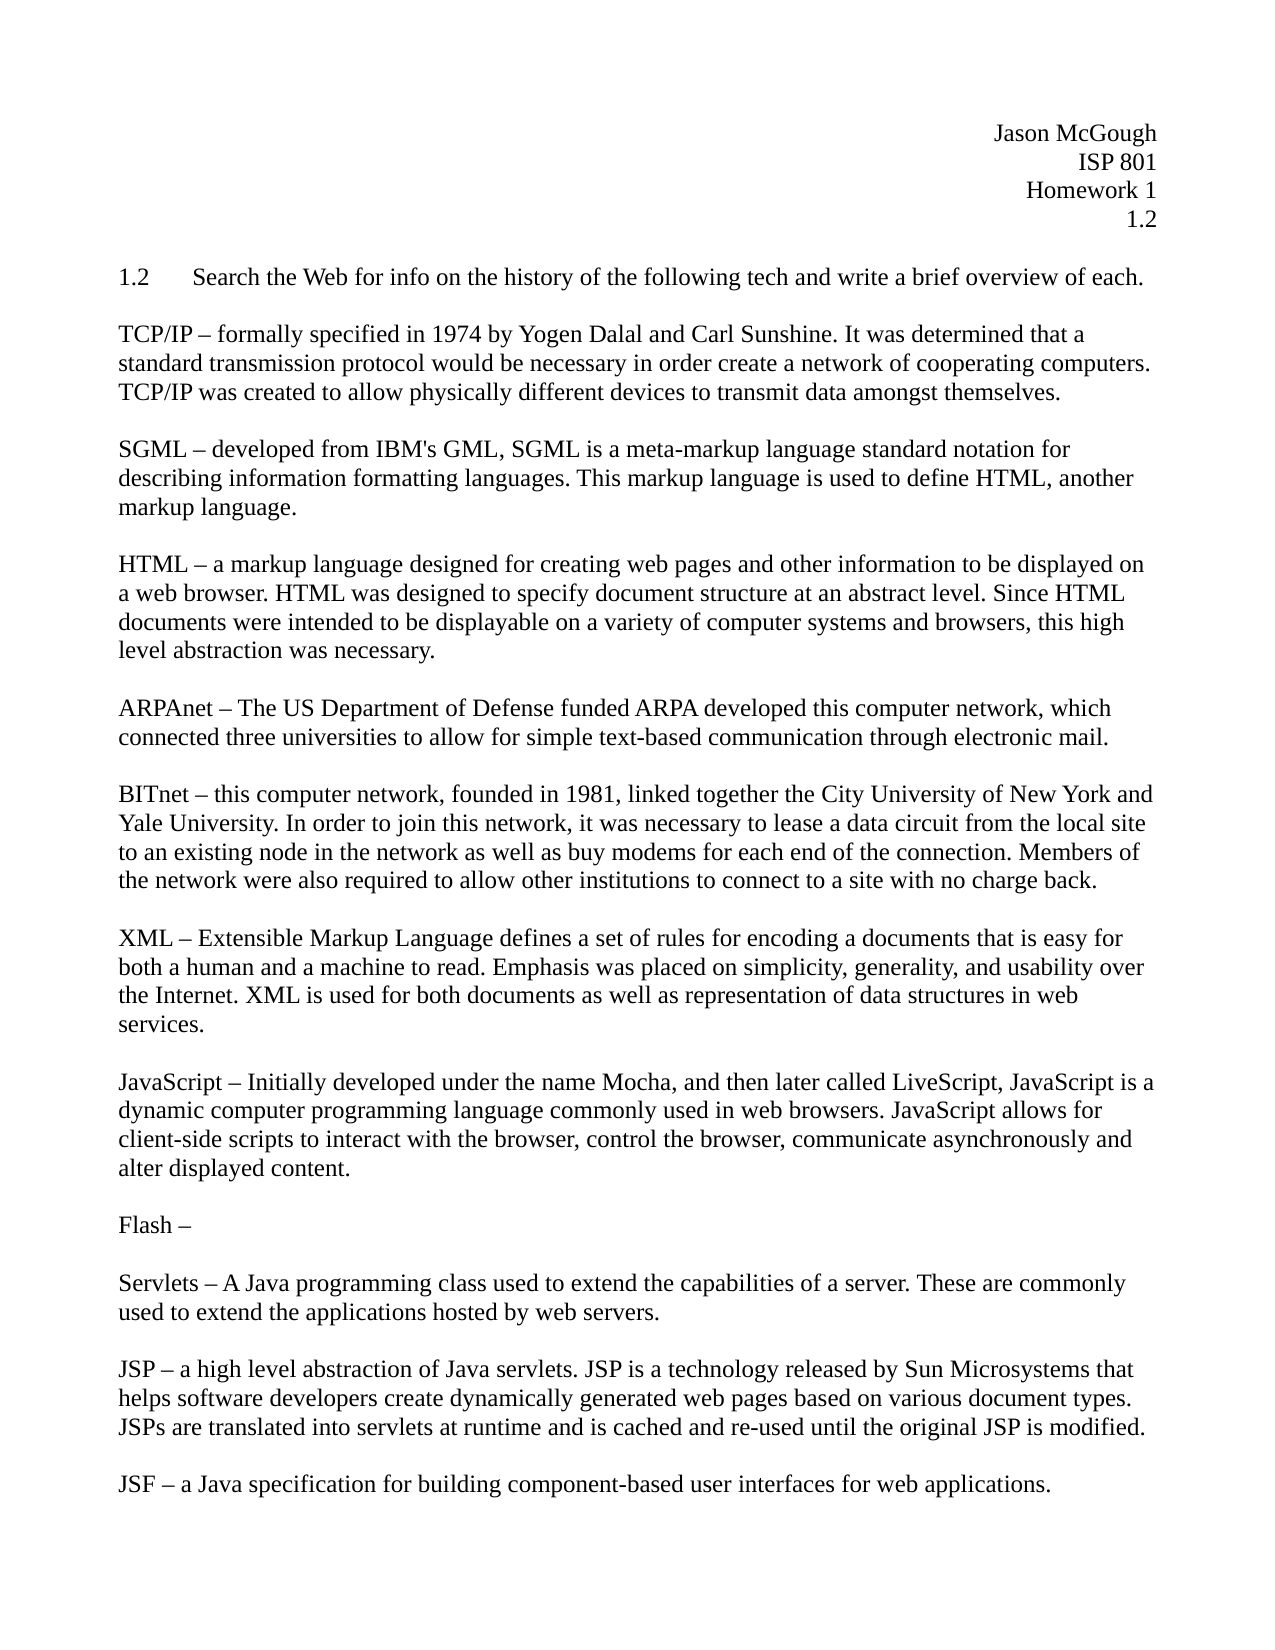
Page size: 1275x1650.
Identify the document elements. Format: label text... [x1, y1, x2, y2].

text 1.2 [118, 204, 1157, 233]
text TCP/IP – formally specified in 1974 by Yogen Dalal and Carl Sunshine. It was determined that a standard transmission protocol would be necessary in order create a network of cooperating computers. TCP/IP was created to allow physically different devices to transmit data amongst themselves. [118, 319, 1157, 406]
text Jason McGough [118, 118, 1157, 147]
text BITnet – this computer network, founded in 1981, linked together the City University of New York and Yale University. In order to join this network, it was necessary to lease a data circuit from the local site to an existing node in the network as well as buy modems for each end of the connection. Members of the network were also required to allow other institutions to connect to a site with no charge back. [118, 779, 1157, 894]
text SGML – developed from IBM's GML, SGML is a meta-markup language standard notation for describing information formatting languages. This markup language is used to define HTML, another markup language. [118, 434, 1157, 521]
text 1.2 Search the Web for info on the history of the following tech and write a brief overview of each. [118, 262, 1157, 291]
text XML – Extensible Markup Language defines a set of rules for encoding a documents that is easy for both a human and a machine to read. Emphasis was placed on simplicity, generality, and usability over the Internet. XML is used for both documents as well as representation of data structures in web services. [118, 923, 1157, 1038]
text Servlets – A Java programming class used to extend the capabilities of a server. These are commonly used to extend the applications hosted by web servers. [118, 1268, 1157, 1326]
text JavaScript – Initially developed under the name Mocha, and then later called LiveScript, JavaScript is a dynamic computer programming language commonly used in web browsers. JavaScript allows for client-side scripts to interact with the browser, control the browser, communicate asynchronously and alter displayed content. [118, 1067, 1157, 1182]
text ISP 801 [118, 147, 1157, 176]
text JSP – a high level abstraction of Java servlets. JSP is a technology released by Sun Microsystems that helps software developers create dynamically generated web pages based on various document types. JSPs are translated into servlets at runtime and is cached and re-used until the original JSP is modified. [118, 1354, 1157, 1441]
text JSF – a Java specification for building component-based user interfaces for web applications. [118, 1469, 1157, 1498]
text HTML – a markup language designed for creating web pages and other information to be displayed on a web browser. HTML was designed to specify document structure at an abstract level. Since HTML documents were intended to be displayable on a variety of computer systems and browsers, this high level abstraction was necessary. [118, 549, 1157, 664]
text ARPAnet – The US Department of Defense funded ARPA developed this computer network, which connected three universities to allow for simple text-based communication through electronic mail. [118, 693, 1157, 751]
text Homework 1 [118, 176, 1157, 204]
text Flash – [118, 1211, 1157, 1239]
